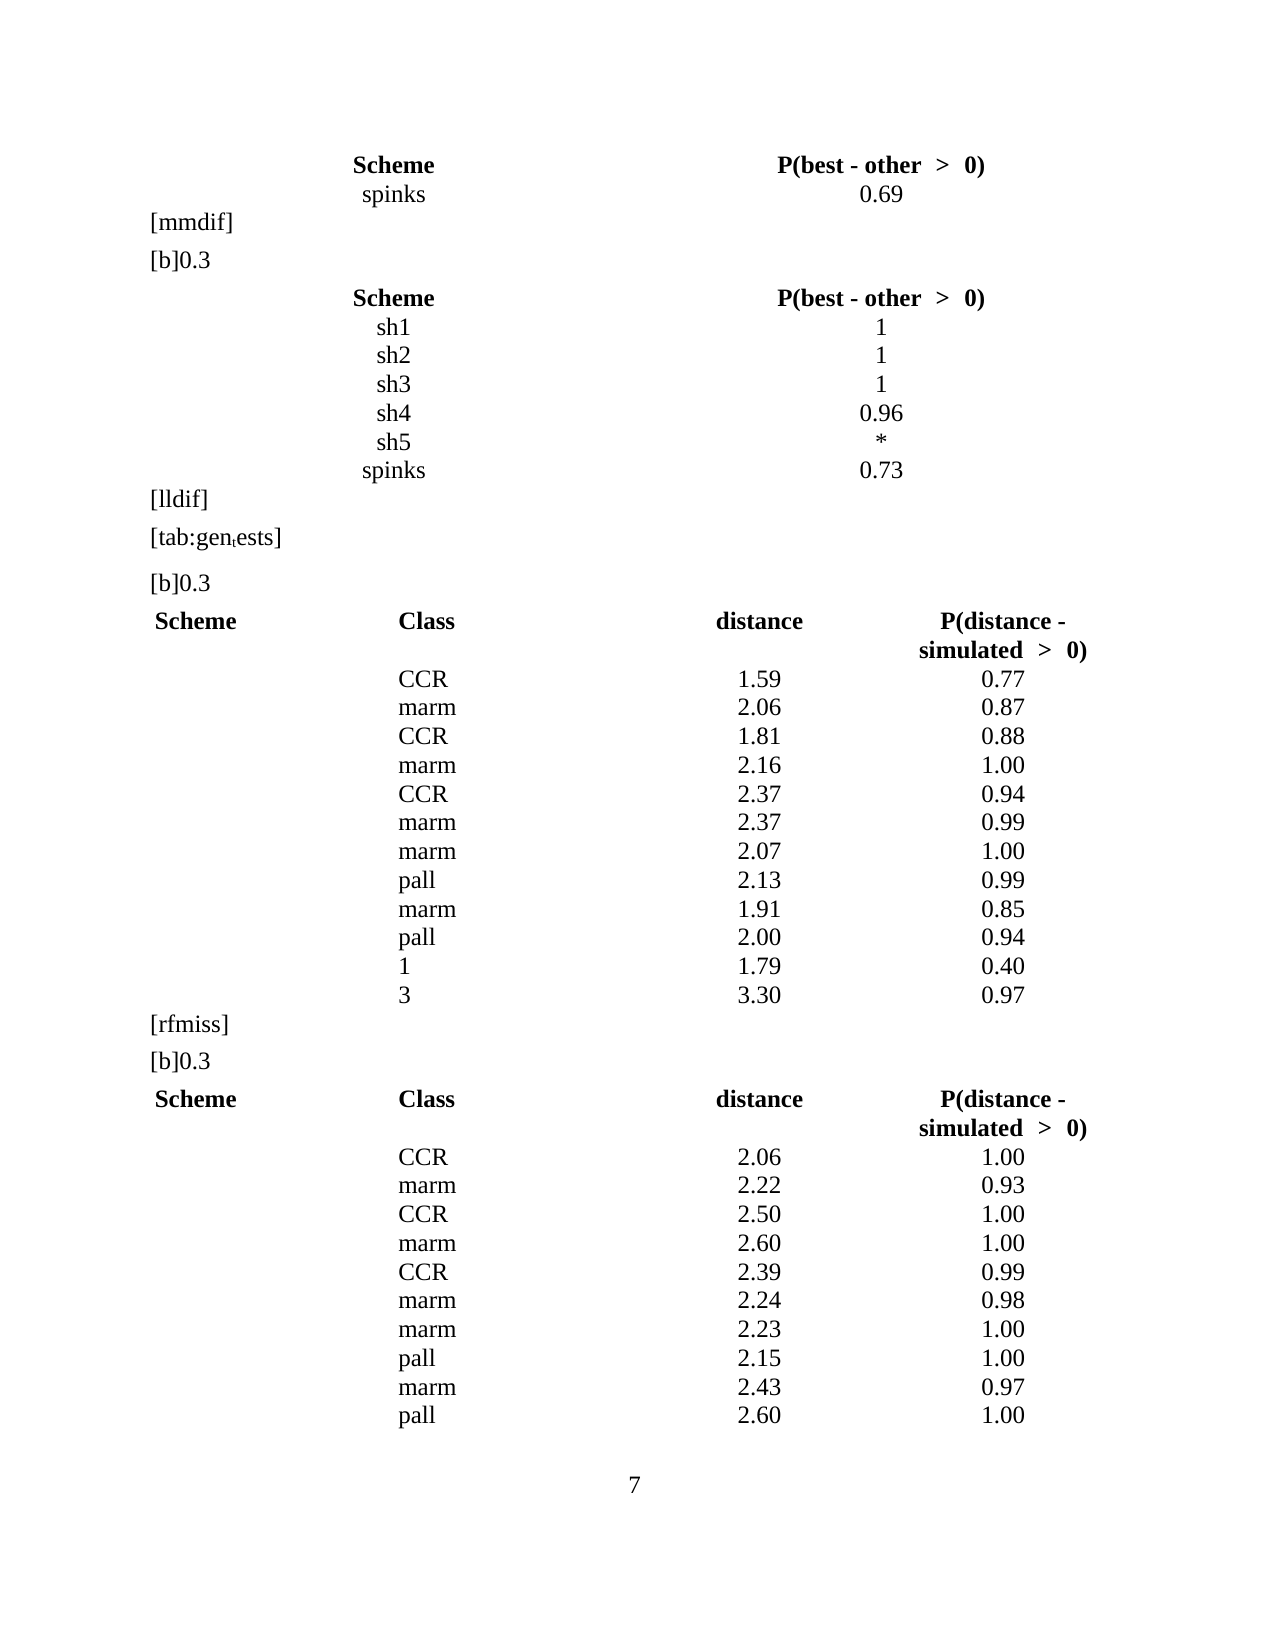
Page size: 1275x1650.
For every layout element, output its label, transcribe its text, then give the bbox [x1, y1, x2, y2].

table_cell 2.50 [638, 1199, 881, 1228]
table_cell marm [394, 808, 637, 836]
table_cell 2.37 [638, 779, 881, 807]
table_cell sh1 [150, 312, 637, 340]
table_cell * [638, 427, 1125, 455]
table_cell 1.00 [881, 1199, 1125, 1228]
table_cell 1.00 [881, 836, 1125, 865]
table_cell marm [394, 894, 637, 922]
table_cell 1 [638, 369, 1125, 398]
table_cell pall [394, 1343, 637, 1372]
table_cell 2.00 [638, 923, 881, 951]
table_cell marm [394, 836, 637, 865]
table_cell 0.97 [881, 980, 1125, 1009]
table_cell [150, 951, 394, 980]
table_cell 0.40 [881, 951, 1125, 980]
table_cell CCR [394, 1257, 637, 1285]
table_cell 2.24 [638, 1285, 881, 1314]
table_cell 2.22 [638, 1170, 881, 1199]
table_header distance [638, 1084, 881, 1142]
table_cell marm [394, 1285, 637, 1314]
table_cell marm [394, 1228, 637, 1257]
table_cell 3 [394, 980, 637, 1009]
table_cell [150, 1170, 394, 1199]
table_cell [150, 980, 394, 1009]
table_cell pall [394, 865, 637, 894]
table_cell 0.99 [881, 865, 1125, 894]
table_cell [150, 1314, 394, 1343]
table_cell pall [394, 923, 637, 951]
table_cell 2.43 [638, 1372, 881, 1400]
table_cell [150, 1400, 394, 1429]
table_cell 2.07 [638, 836, 881, 865]
table_cell [150, 779, 394, 807]
table_cell CCR [394, 721, 637, 750]
table_cell spinks [150, 455, 637, 484]
table_header Class [394, 606, 637, 664]
table_cell 2.13 [638, 865, 881, 894]
table_cell marm [394, 1372, 637, 1400]
table_cell 1.00 [881, 1400, 1125, 1429]
table_cell [150, 1199, 394, 1228]
table_header distance [638, 606, 881, 664]
table_cell 0.94 [881, 923, 1125, 951]
table_cell [150, 836, 394, 865]
table_header P(best - other > 0) [638, 150, 1125, 179]
table_cell 0.97 [881, 1372, 1125, 1400]
table_cell 1.00 [881, 1142, 1125, 1170]
table_header Scheme [150, 606, 394, 664]
table_header Scheme [150, 283, 637, 312]
table_cell 1.91 [638, 894, 881, 922]
table_cell 0.93 [881, 1170, 1125, 1199]
table_cell 2.15 [638, 1343, 881, 1372]
table_header P(best - other > 0) [638, 283, 1125, 312]
table_cell 1 [638, 312, 1125, 340]
table_cell sh4 [150, 398, 637, 427]
table_cell sh3 [150, 369, 637, 398]
table_cell 1.00 [881, 1228, 1125, 1257]
table_header P(distance - simulated > 0) [881, 1084, 1125, 1142]
table_cell [150, 1343, 394, 1372]
table_cell 1.59 [638, 664, 881, 692]
table_cell 0.96 [638, 398, 1125, 427]
table_cell [150, 808, 394, 836]
table_cell 1 [638, 340, 1125, 369]
table_cell 0.88 [881, 721, 1125, 750]
table_cell 2.60 [638, 1400, 881, 1429]
table_cell sh2 [150, 340, 637, 369]
table_header Scheme [150, 150, 637, 179]
text [rfmiss] [150, 1009, 1125, 1037]
table_cell CCR [394, 1142, 637, 1170]
text [b]0.3 [150, 245, 1125, 274]
table_cell CCR [394, 779, 637, 807]
table_cell 1.81 [638, 721, 881, 750]
table_cell 0.99 [881, 1257, 1125, 1285]
table_cell 2.39 [638, 1257, 881, 1285]
table_cell sh5 [150, 427, 637, 455]
table_cell pall [394, 1400, 637, 1429]
table_cell [150, 721, 394, 750]
table_cell 1.00 [881, 1314, 1125, 1343]
table_cell 0.87 [881, 693, 1125, 721]
table_cell 1.00 [881, 750, 1125, 779]
table_cell 2.60 [638, 1228, 881, 1257]
table_header Class [394, 1084, 637, 1142]
table_cell [150, 923, 394, 951]
table_cell [150, 750, 394, 779]
text [lldif] [150, 484, 1125, 513]
table_cell 2.16 [638, 750, 881, 779]
text [tab:gentests] [150, 522, 1125, 551]
table_cell marm [394, 1314, 637, 1343]
table_cell 0.77 [881, 664, 1125, 692]
text [b]0.3 [150, 568, 1125, 597]
table_cell 1 [394, 951, 637, 980]
table_cell 2.37 [638, 808, 881, 836]
table_cell 2.23 [638, 1314, 881, 1343]
table_cell CCR [394, 664, 637, 692]
table_cell [150, 1372, 394, 1400]
table_cell 0.98 [881, 1285, 1125, 1314]
table_cell 0.73 [638, 455, 1125, 484]
table_cell [150, 1285, 394, 1314]
text [b]0.3 [150, 1046, 1125, 1075]
table_cell 0.99 [881, 808, 1125, 836]
table_cell [150, 664, 394, 692]
table_cell [150, 1257, 394, 1285]
table_cell marm [394, 750, 637, 779]
table_cell marm [394, 1170, 637, 1199]
table_cell 0.94 [881, 779, 1125, 807]
table_cell 1.79 [638, 951, 881, 980]
table_cell CCR [394, 1199, 637, 1228]
table_cell 0.85 [881, 894, 1125, 922]
table_cell [150, 865, 394, 894]
table_cell 2.06 [638, 693, 881, 721]
table_header P(distance - simulated > 0) [881, 606, 1125, 664]
table_cell [150, 1228, 394, 1257]
text [mmdif] [150, 207, 1125, 236]
table_cell marm [394, 693, 637, 721]
table_cell 2.06 [638, 1142, 881, 1170]
table_cell [150, 693, 394, 721]
table_cell 1.00 [881, 1343, 1125, 1372]
table_cell [150, 894, 394, 922]
table_cell [150, 1142, 394, 1170]
table_cell spinks [150, 179, 637, 207]
table_header Scheme [150, 1084, 394, 1142]
table_cell 0.69 [638, 179, 1125, 207]
table_cell 3.30 [638, 980, 881, 1009]
